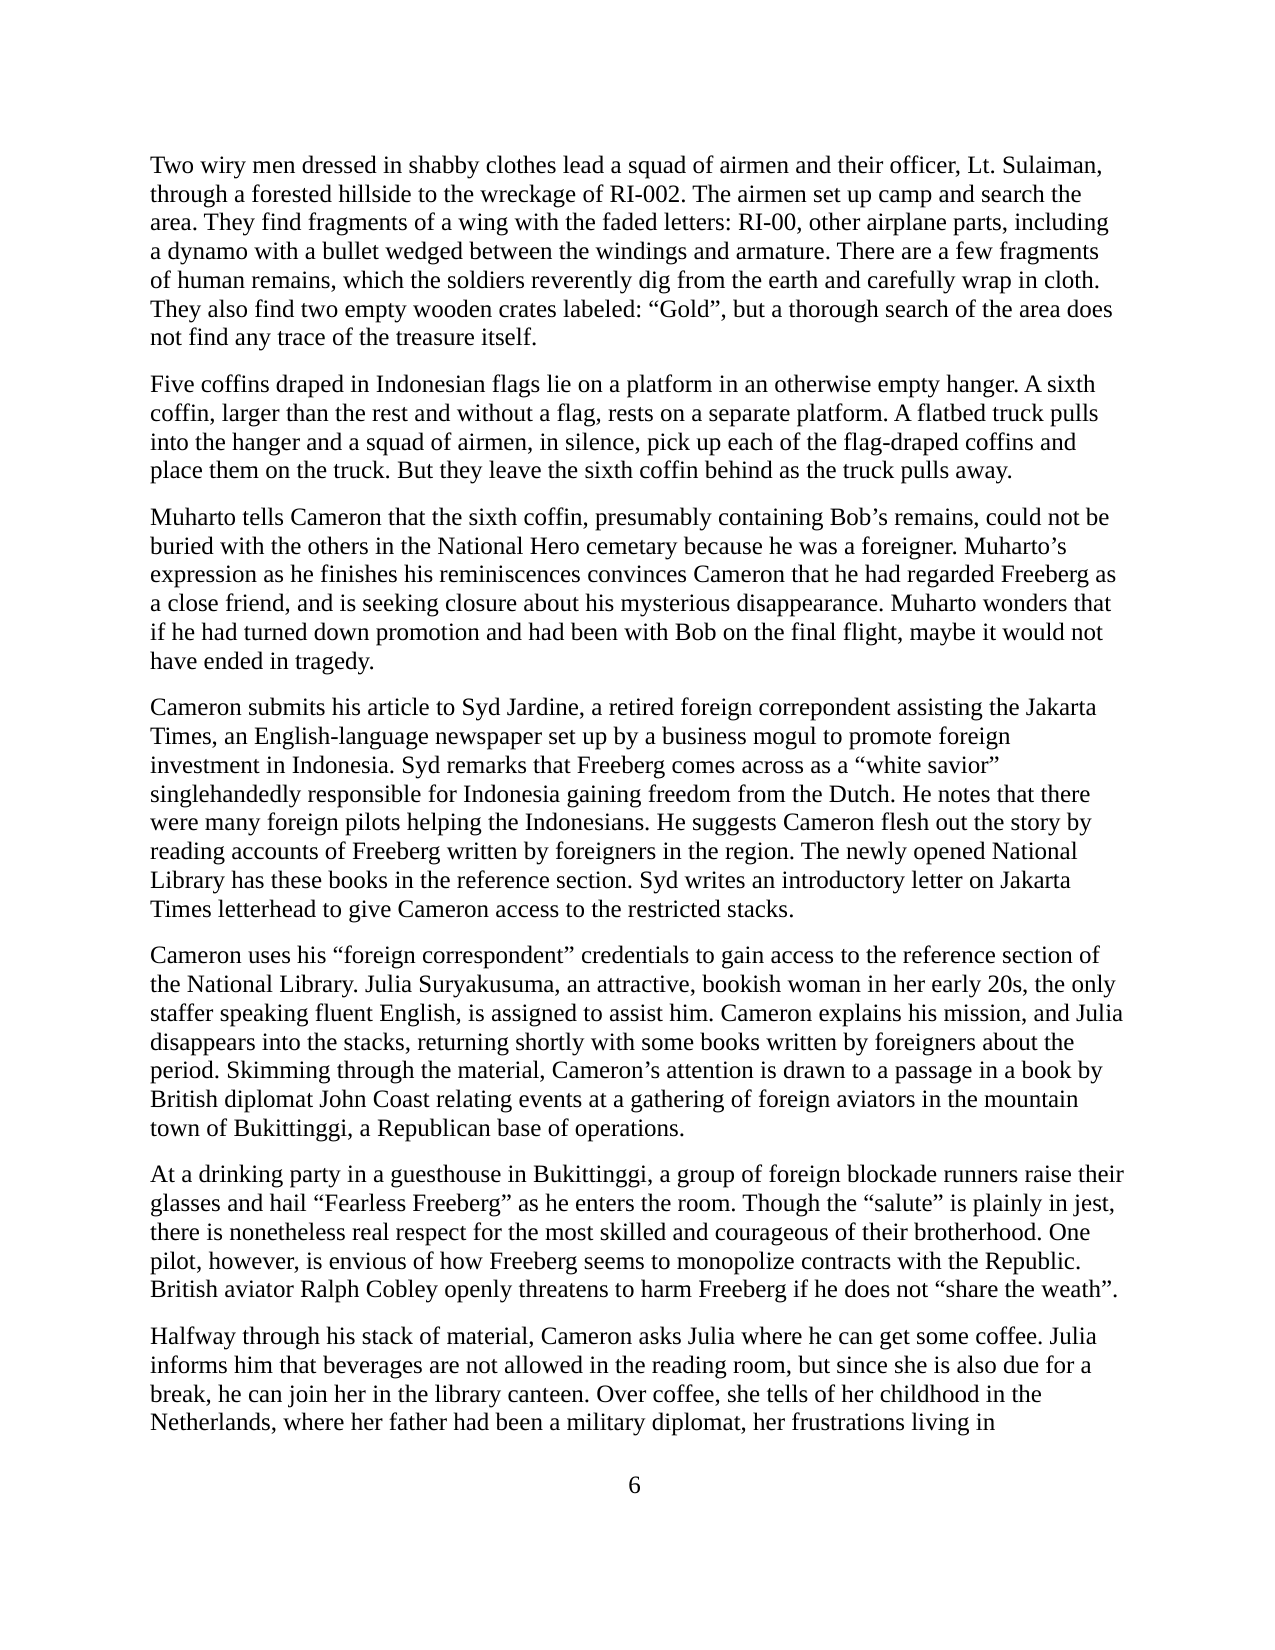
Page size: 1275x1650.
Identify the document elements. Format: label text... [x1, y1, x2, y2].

text Five coffins draped in Indonesian flags lie on a platform in an otherwise empty hanger. A sixth coffin, larger than the rest and without a flag, rests on a separate platform. A flatbed truck pulls into the hanger and a squad of airmen, in silence, pick up each of the flag-draped coffins and place them on the truck. But they leave the sixth coffin behind as the truck pulls away. [150, 369, 1125, 484]
text Two wiry men dressed in shabby clothes lead a squad of airmen and their officer, Lt. Sulaiman, through a forested hillside to the wreckage of RI-002. The airmen set up camp and search the area. They find fragments of a wing with the faded letters: RI-00, other airplane parts, including a dynamo with a bullet wedged between the windings and armature. There are a few fragments of human remains, which the soldiers reverently dig from the earth and carefully wrap in cloth. They also find two empty wooden crates labeled: “Gold”, but a thorough search of the area does not find any trace of the treasure itself. [150, 150, 1125, 351]
text Cameron uses his “foreign correspondent” credentials to gain access to the reference section of the National Library. Julia Suryakusuma, an attractive, bookish woman in her early 20s, the only staffer speaking fluent English, is assigned to assist him. Cameron explains his mission, and Julia disappears into the stacks, returning shortly with some books written by foreigners about the period. Skimming through the material, Cameron’s attention is drawn to a passage in a book by British diplomat John Coast relating events at a gathering of foreign aviators in the mountain town of Bukittinggi, a Republican base of operations. [150, 940, 1125, 1142]
text Cameron submits his article to Syd Jardine, a retired foreign correpondent assisting the Jakarta Times, an English-language newspaper set up by a business mogul to promote foreign investment in Indonesia. Syd remarks that Freeberg comes across as a “white savior” singlehandedly responsible for Indonesia gaining freedom from the Dutch. He notes that there were many foreign pilots helping the Indonesians. He suggests Cameron flesh out the story by reading accounts of Freeberg written by foreigners in the region. The newly opened National Library has these books in the reference section. Syd writes an introductory letter on Jakarta Times letterhead to give Cameron access to the restricted stacks. [150, 692, 1125, 922]
text Halfway through his stack of material, Cameron asks Julia where he can get some coffee. Julia informs him that beverages are not allowed in the reading room, but since she is also due for a break, he can join her in the library canteen. Over coffee, she tells of her childhood in the Netherlands, where her father had been a military diplomat, her frustrations living in [150, 1321, 1125, 1436]
text Muharto tells Cameron that the sixth coffin, presumably containing Bob’s remains, could not be buried with the others in the National Hero cemetary because he was a foreigner. Muharto’s expression as he finishes his reminiscences convinces Cameron that he had regarded Freeberg as a close friend, and is seeking closure about his mysterious disappearance. Muharto wonders that if he had turned down promotion and had been with Bob on the final flight, maybe it would not have ended in tragedy. [150, 502, 1125, 674]
text At a drinking party in a guesthouse in Bukittinggi, a group of foreign blockade runners raise their glasses and hail “Fearless Freeberg” as he enters the room. Though the “salute” is plainly in jest, there is nonetheless real respect for the most skilled and courageous of their brotherhood. One pilot, however, is envious of how Freeberg seems to monopolize contracts with the Republic. British aviator Ralph Cobley openly threatens to harm Freeberg if he does not “share the weath”. [150, 1159, 1125, 1303]
